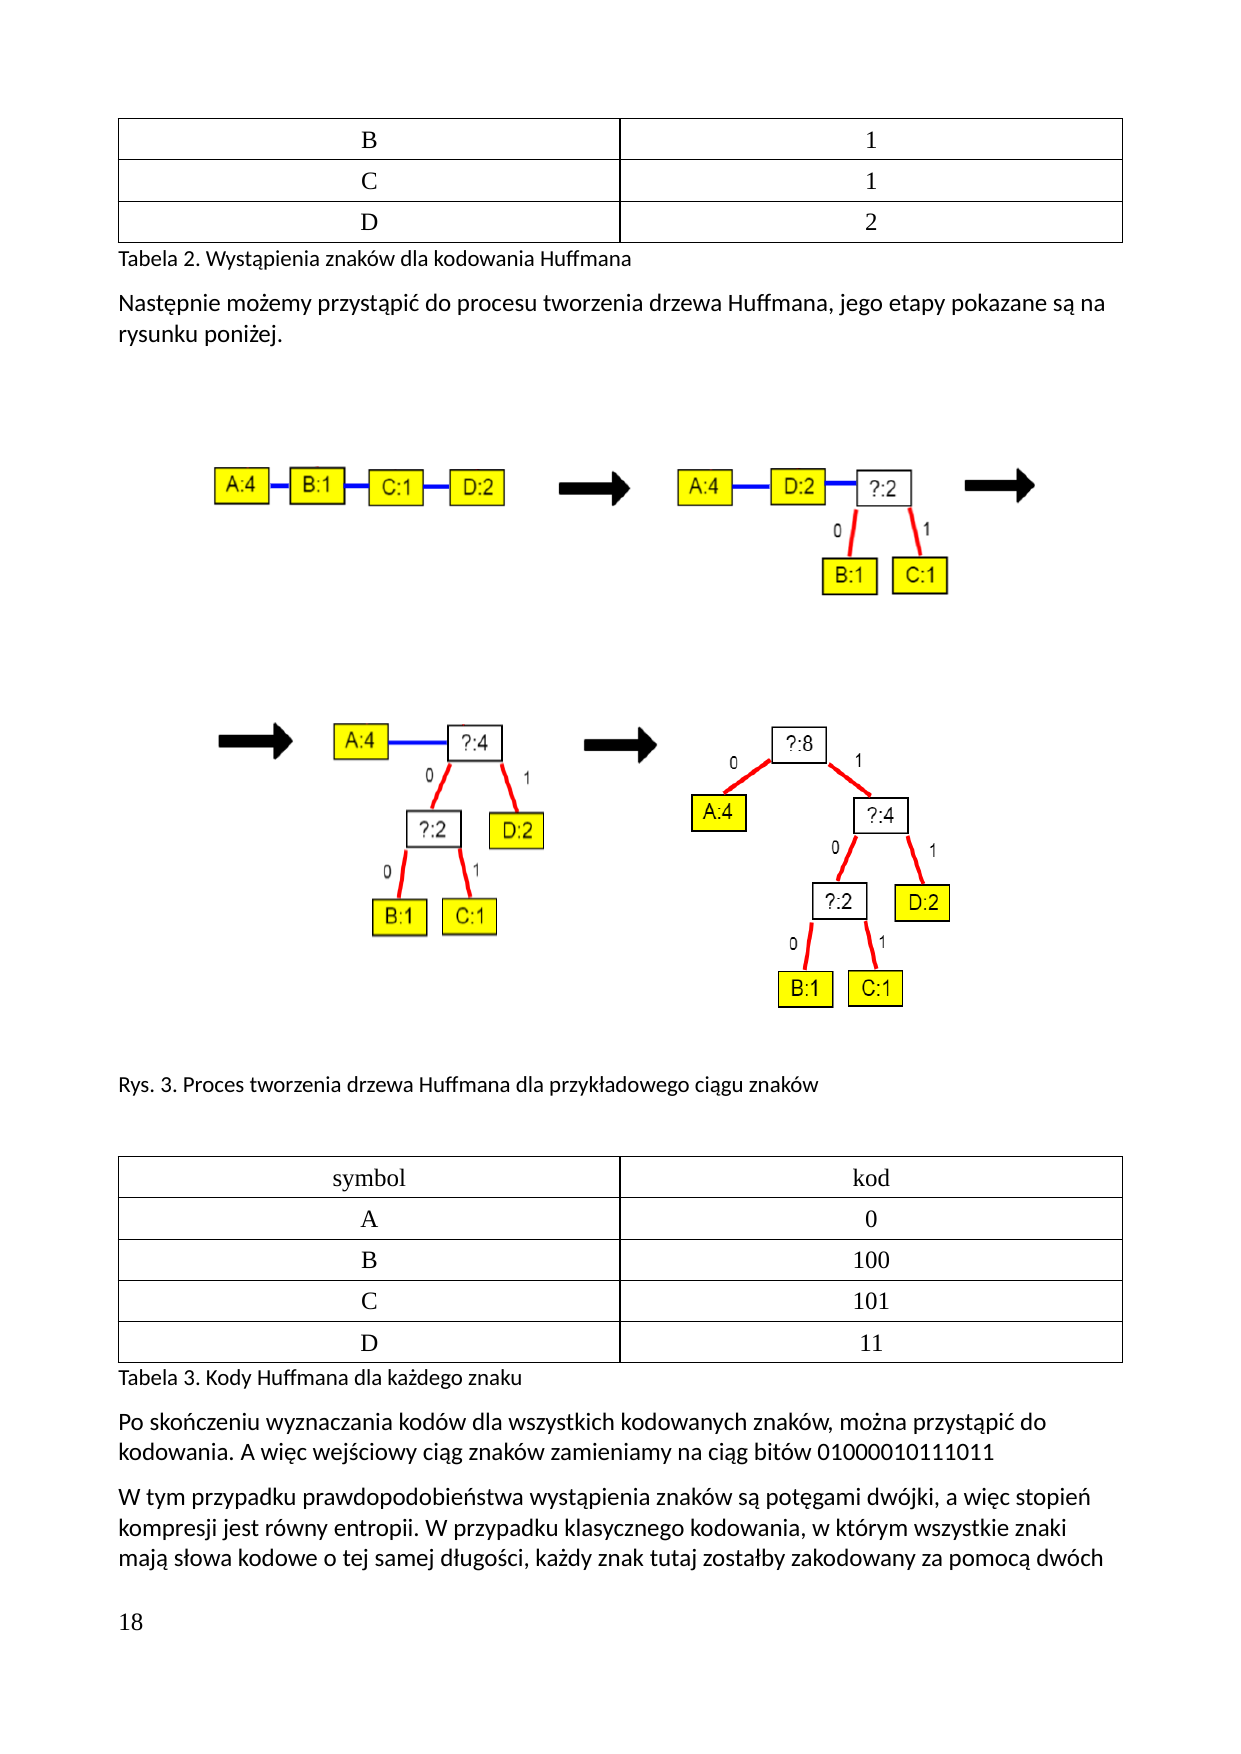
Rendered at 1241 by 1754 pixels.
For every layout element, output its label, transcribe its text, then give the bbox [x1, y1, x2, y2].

text Następnie możemy przystąpić do procesu tworzenia drzewa Huffmana, jego etapy pokazane są na rysunku poniżej. [118, 287, 1122, 348]
table_cell 1 [621, 160, 1122, 201]
table_cell 2 [621, 202, 1122, 242]
text Po skończeniu wyznaczania kodów dla wszystkich kodowanych znaków, można przystąpić do kodowania. A więc wejściowy ciąg znaków zamieniamy na ciąg bitów 01000010111011 [118, 1406, 1122, 1467]
text W tym przypadku prawdopodobieństwa wystąpienia znaków są potęgami dwójki, a więc stopień kompresji jest równy entropii. W przypadku klasycznego kodowania, w którym wszystkie znaki mają słowa kodowe o tej samej długości, każdy znak tutaj zostałby zakodowany za pomocą dwóch [118, 1481, 1122, 1573]
table_cell D [119, 1322, 619, 1362]
text Tabela 2. Wystąpienia znaków dla kodowania Huffmana [118, 243, 1122, 273]
text Tabela 3. Kody Huffmana dla każdego znaku [118, 1363, 1122, 1391]
table_header symbol [119, 1157, 619, 1197]
table_cell 11 [621, 1322, 1122, 1362]
text Rys. 3. Proces tworzenia drzewa Huffmana dla przykładowego ciągu znaków [118, 1070, 1122, 1098]
table_cell 100 [621, 1240, 1122, 1280]
table_cell D [119, 202, 619, 242]
table_cell B [119, 119, 619, 159]
table_cell C [119, 1281, 619, 1321]
table_cell 0 [621, 1198, 1122, 1238]
table_header kod [621, 1157, 1122, 1197]
table_cell C [119, 160, 619, 201]
table_cell A [119, 1198, 619, 1238]
picture [118, 407, 1123, 1070]
table_cell 101 [621, 1281, 1122, 1321]
table_cell B [119, 1240, 619, 1280]
table_cell 1 [621, 119, 1122, 159]
